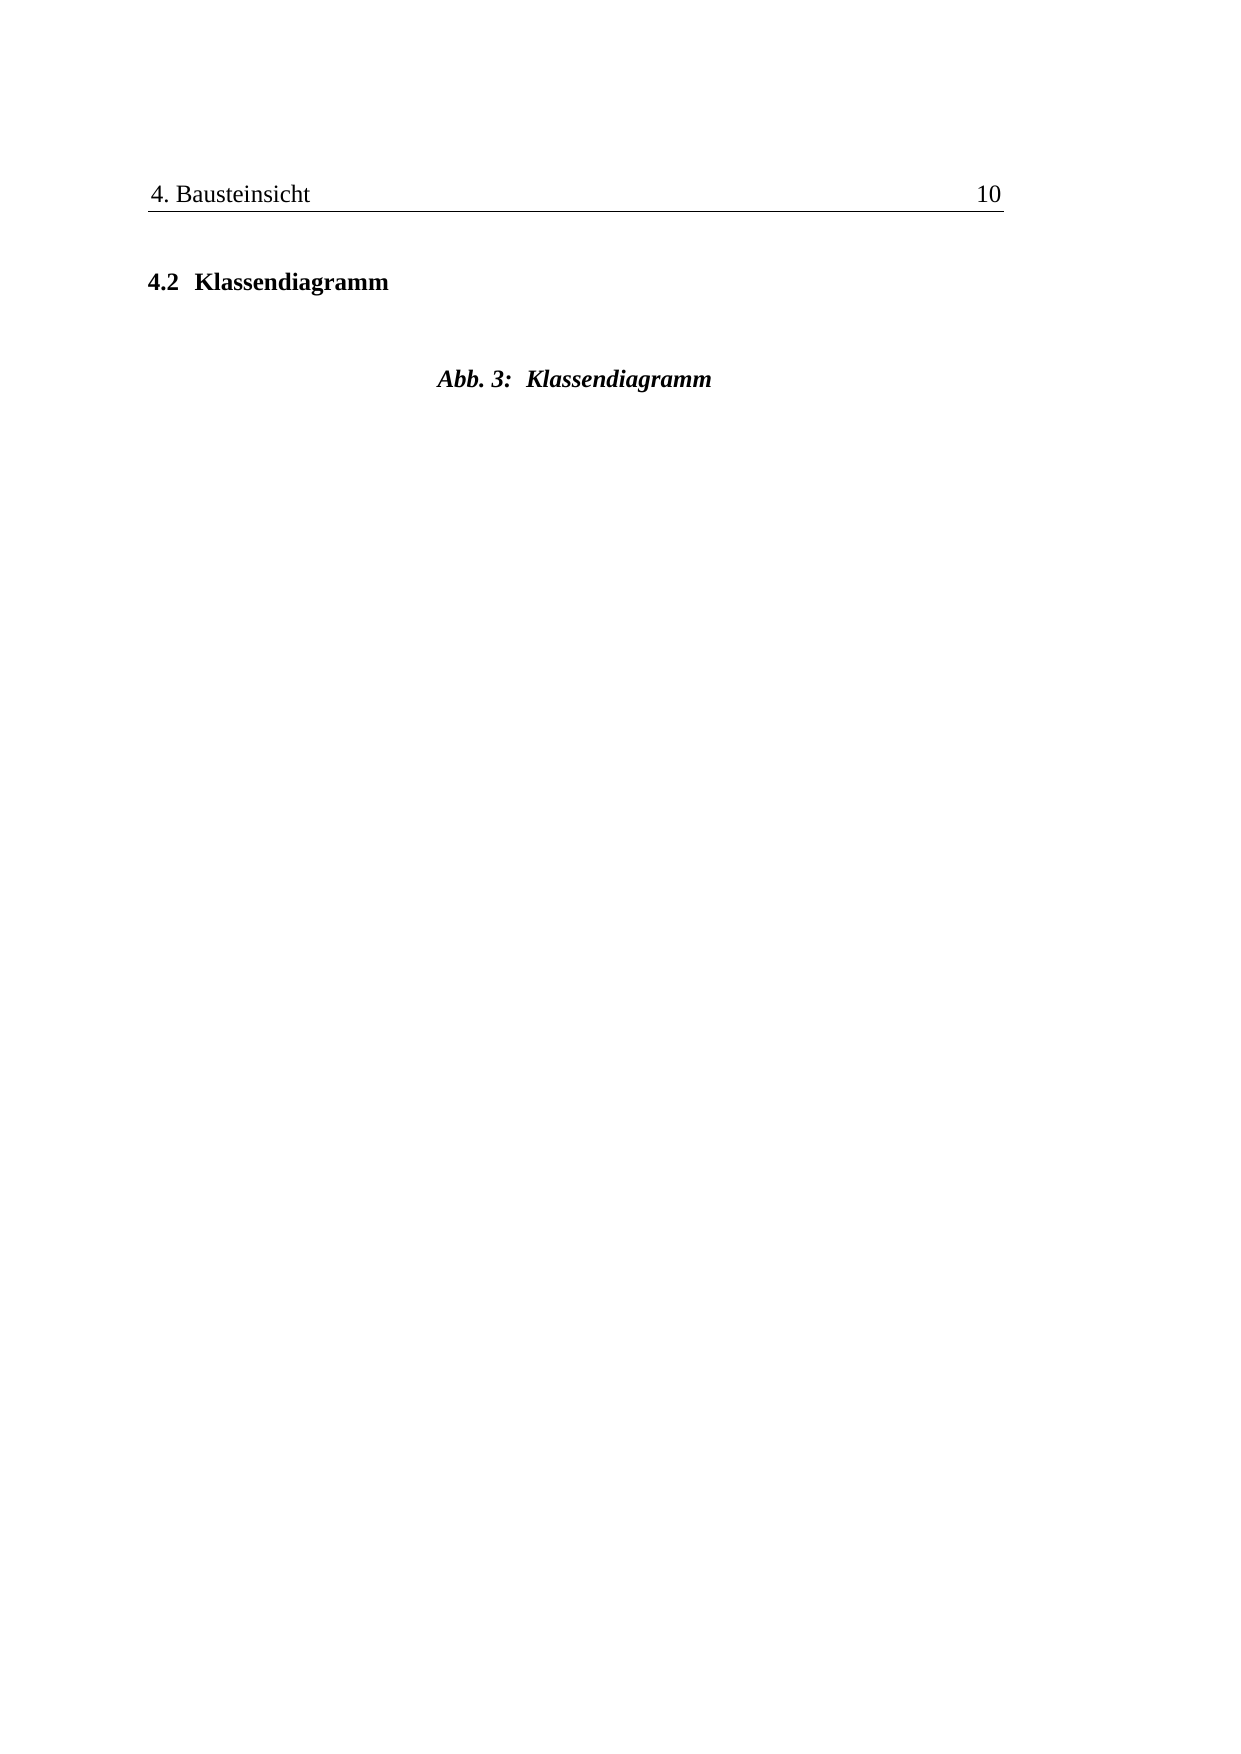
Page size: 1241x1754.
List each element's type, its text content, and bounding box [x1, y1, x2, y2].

subtitle Klassendiagramm [148, 268, 1004, 296]
list Klassendiagramm [148, 365, 1004, 393]
